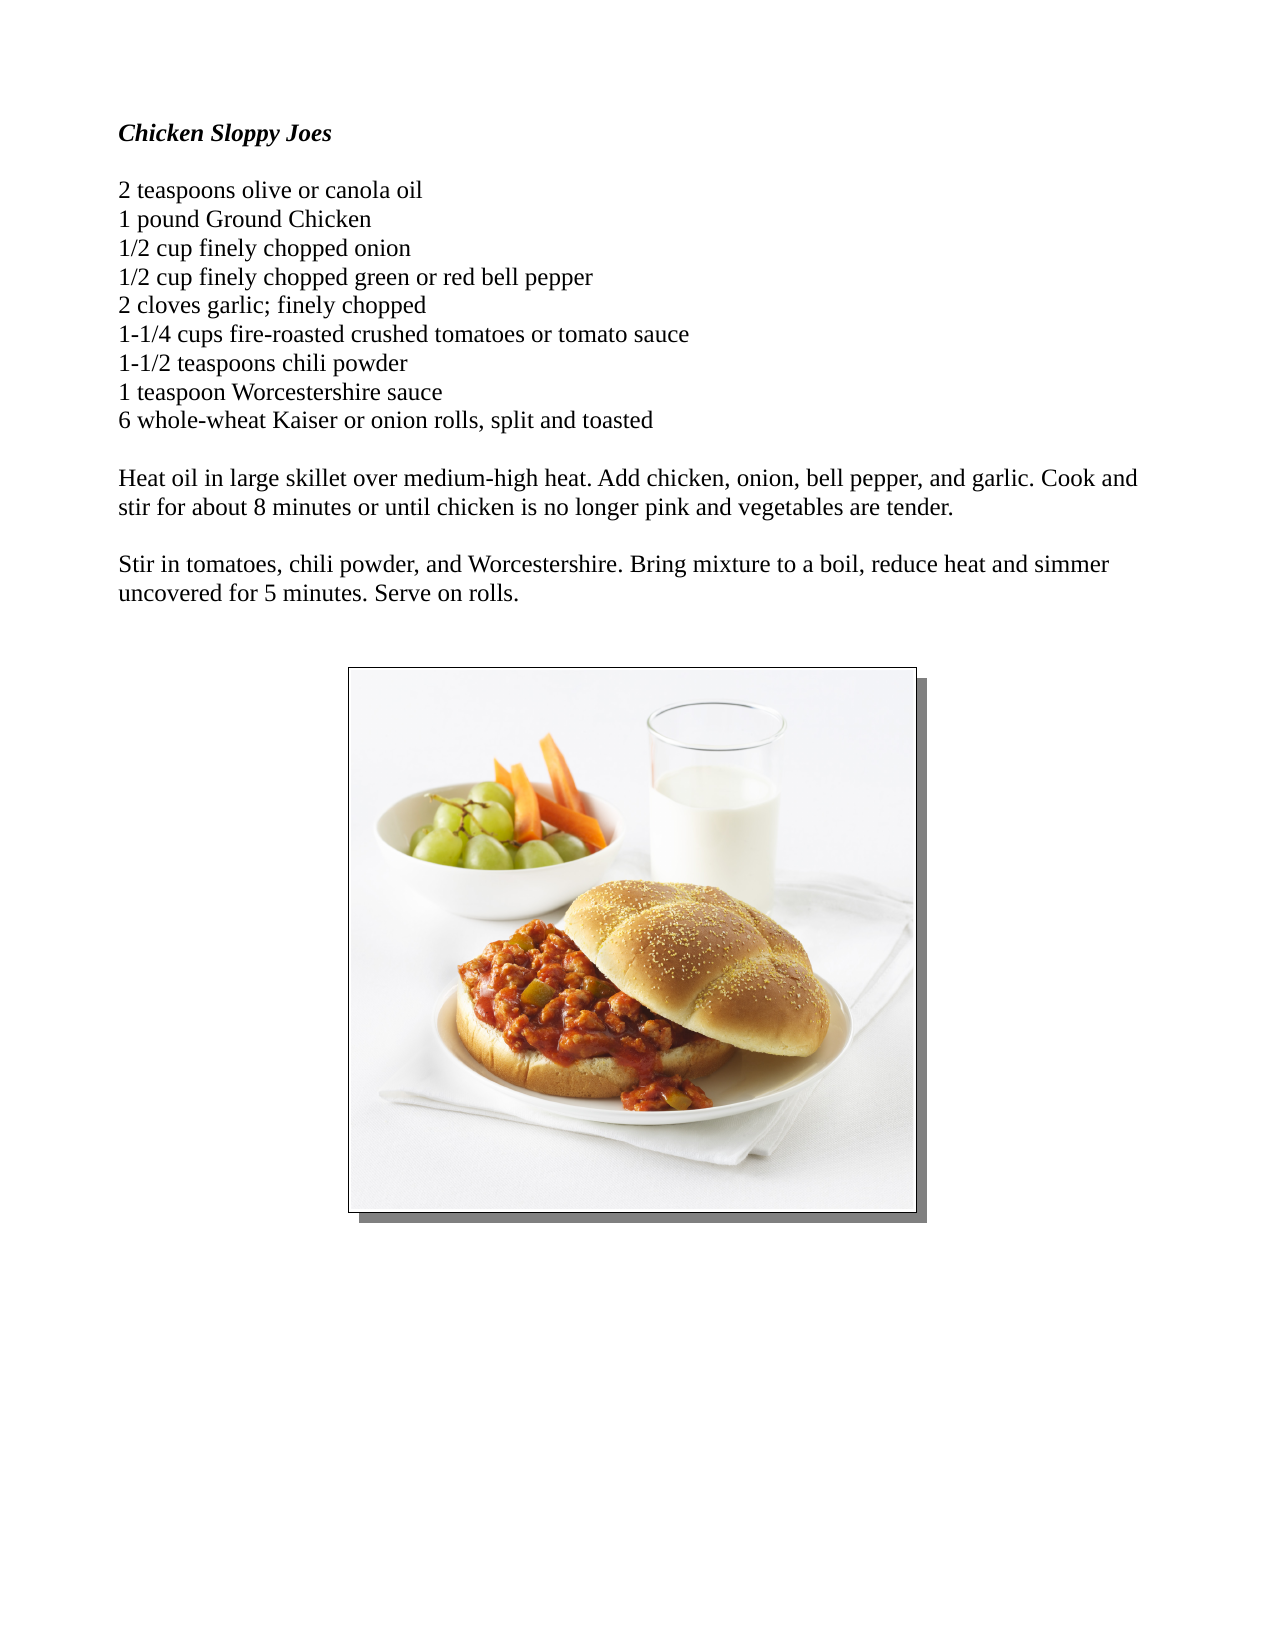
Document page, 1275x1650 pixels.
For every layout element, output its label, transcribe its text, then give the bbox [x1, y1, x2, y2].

text 1 teaspoon Worcestershire sauce [118, 377, 1157, 406]
text 1/2 cup finely chopped onion [118, 233, 1157, 262]
text Heat oil in large skillet over medium-high heat. Add chicken, onion, bell pepper, and garlic. Cook and stir for about 8 minutes or until chicken is no longer pink and vegetables are tender. [118, 463, 1157, 521]
picture [351, 670, 914, 1209]
text Stir in tomatoes, chili powder, and Worcestershire. Bring mixture to a boil, reduce heat and simmer uncovered for 5 minutes. Serve on rolls. [118, 549, 1157, 607]
text 2 cloves garlic; finely chopped [118, 291, 1157, 319]
text 1 pound Ground Chicken [118, 204, 1157, 233]
text 1-1/4 cups fire-roasted crushed tomatoes or tomato sauce [118, 319, 1157, 348]
text 2 teaspoons olive or canola oil [118, 176, 1157, 204]
text 1-1/2 teaspoons chili powder [118, 348, 1157, 377]
text 1/2 cup finely chopped green or red bell pepper [118, 262, 1157, 291]
text 6 whole-wheat Kaiser or onion rolls, split and toasted [118, 406, 1157, 434]
text Chicken Sloppy Joes [118, 118, 1157, 147]
